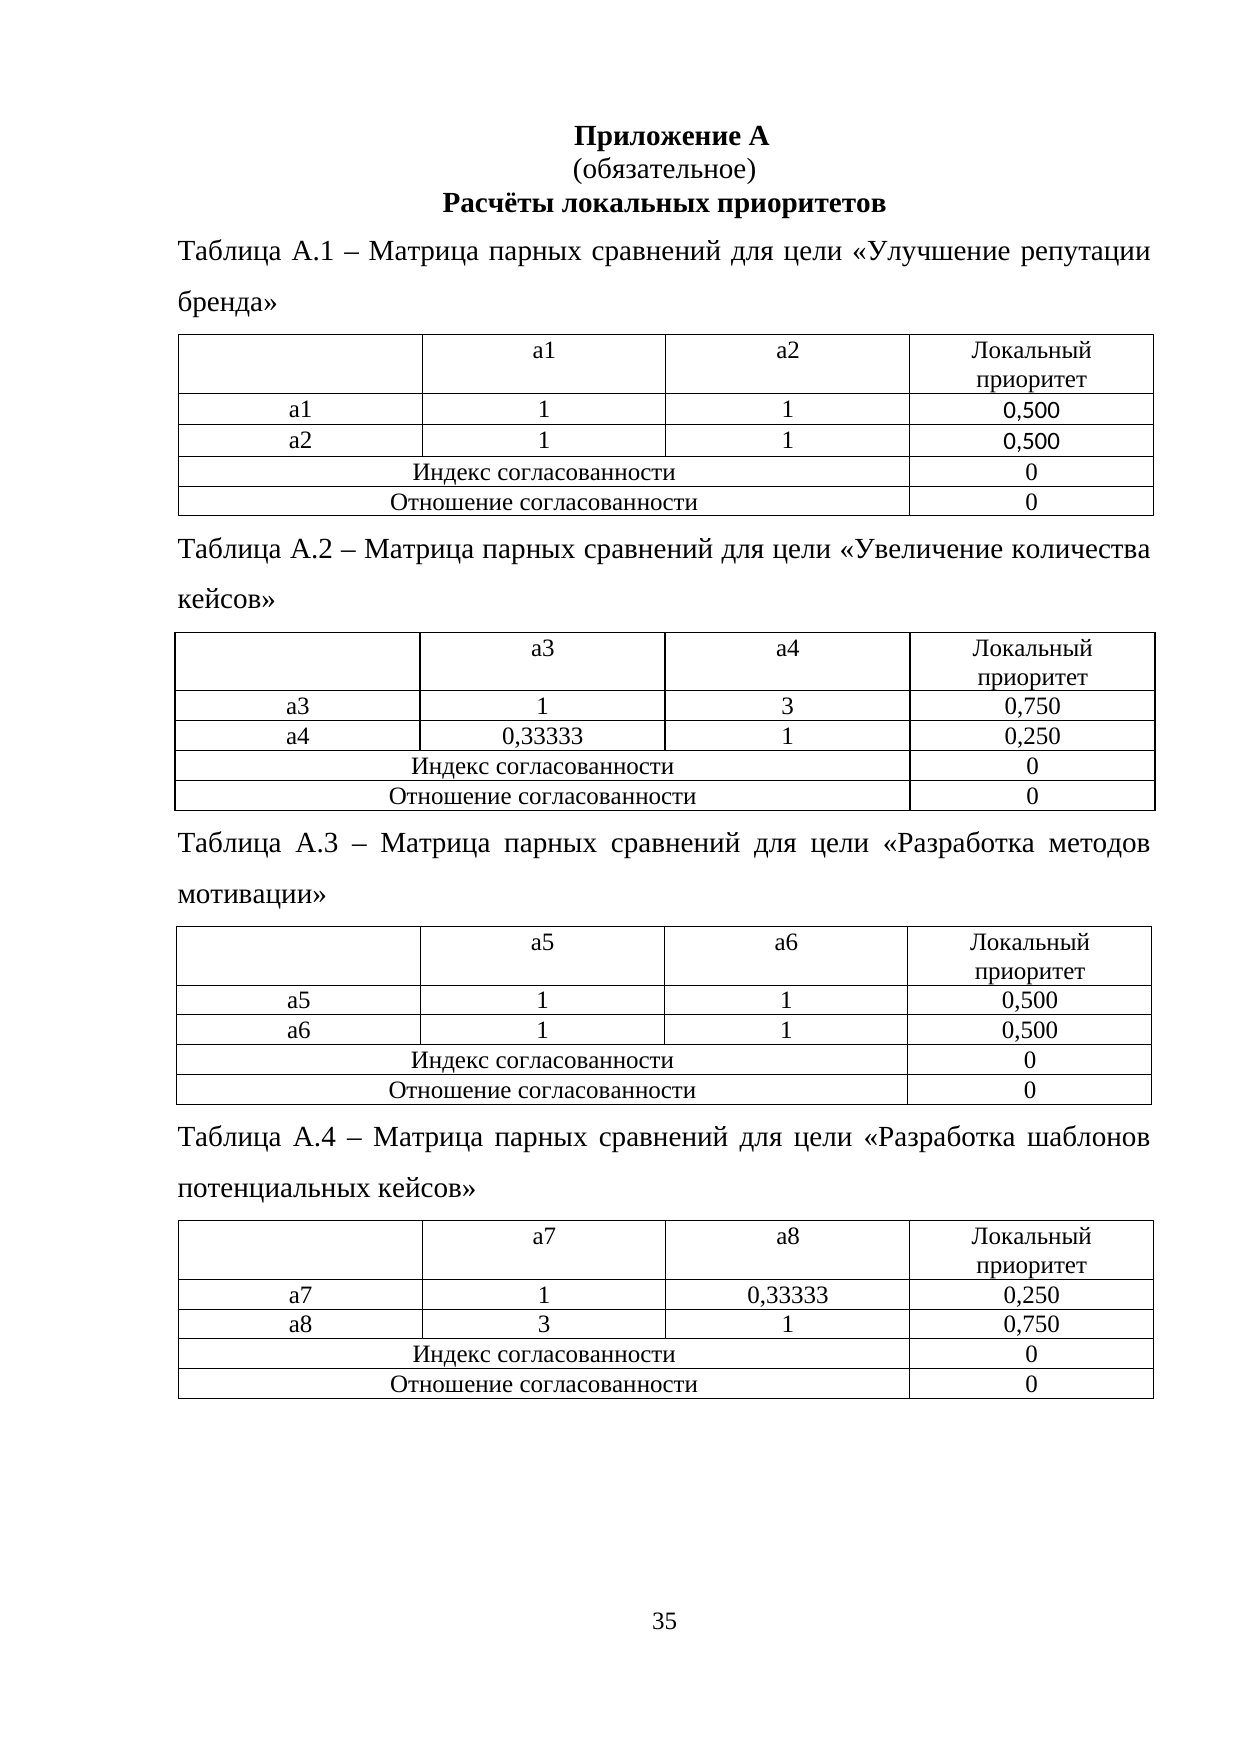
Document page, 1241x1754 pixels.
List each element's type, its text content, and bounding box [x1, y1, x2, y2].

table_header а7 [423, 1221, 665, 1279]
table_cell 0,33333 [666, 1280, 909, 1308]
text Таблица А.4 – Матрица парных сравнений для цели «Разработка шаблонов потенциальных кейсов» [177, 1119, 1152, 1203]
table_header a2 [666, 335, 909, 393]
table_header [179, 1221, 422, 1279]
table_cell 1 [421, 1015, 664, 1044]
table_cell 3 [666, 691, 909, 720]
table_cell 1 [423, 425, 665, 456]
table_header a1 [423, 335, 665, 393]
table_cell 0 [908, 1075, 1151, 1104]
table_cell 1 [666, 425, 909, 456]
table_cell 1 [421, 986, 664, 1014]
text Таблица А.1 – Матрица парных сравнений для цели «Улучшение репутации бренда» [177, 233, 1152, 317]
table_cell 0,750 [910, 1310, 1153, 1338]
table_cell а7 [179, 1280, 422, 1308]
table_header а3 [421, 633, 664, 690]
table_header Локальный приоритет [910, 1221, 1153, 1279]
table_cell а3 [176, 691, 419, 720]
table_cell 0 [910, 457, 1153, 486]
table_header Локальный приоритет [911, 633, 1154, 690]
table_cell 1 [421, 691, 664, 720]
table_cell 0,500 [910, 425, 1153, 456]
table_cell Индекс согласованности [177, 1045, 907, 1074]
table_cell 0 [910, 1339, 1153, 1368]
table_cell а4 [176, 721, 419, 750]
table_cell 3 [423, 1310, 665, 1338]
table_cell 0,500 [908, 986, 1151, 1014]
table_cell Индекс согласованности [179, 457, 909, 486]
table_header [177, 927, 420, 984]
table_cell 1 [423, 394, 665, 424]
table_cell 1 [666, 721, 909, 750]
table_header а4 [666, 633, 909, 690]
table_cell Отношение согласованности [179, 487, 909, 515]
table_cell 0 [911, 781, 1154, 809]
table_cell 0,500 [908, 1015, 1151, 1044]
table_cell Индекс согласованности [176, 751, 909, 780]
table_cell 1 [666, 394, 909, 424]
table_header а8 [666, 1221, 909, 1279]
table_header а5 [421, 927, 664, 984]
table_cell 1 [665, 1015, 907, 1044]
table_cell 0 [910, 487, 1153, 515]
table_header [179, 335, 422, 393]
table_cell Отношение согласованности [179, 1369, 909, 1398]
table_cell 0,500 [910, 394, 1153, 424]
table_cell Отношение согласованности [177, 1075, 907, 1104]
table_cell 0 [911, 751, 1154, 780]
table_cell а5 [177, 986, 420, 1014]
table_cell a2 [179, 425, 422, 456]
table_cell а8 [179, 1310, 422, 1338]
table_header [176, 633, 419, 690]
text Таблица А.3 – Матрица парных сравнений для цели «Разработка методов мотивации» [177, 825, 1152, 909]
table_cell Индекс согласованности [179, 1339, 909, 1368]
table_cell 0,750 [911, 691, 1154, 720]
table_cell 0,33333 [421, 721, 664, 750]
table_cell 0 [910, 1369, 1153, 1398]
table_cell 1 [423, 1280, 665, 1308]
table_cell 0 [908, 1045, 1151, 1074]
table_cell а6 [177, 1015, 420, 1044]
table_cell 1 [665, 986, 907, 1014]
table_header Локальный приоритет [910, 335, 1153, 393]
table_cell a1 [179, 394, 422, 424]
table_header Локальный приоритет [908, 927, 1151, 984]
table_cell 0,250 [911, 721, 1154, 750]
subtitle Приложение А (обязательное) Расчёты локальных приоритетов [177, 118, 1152, 219]
text Таблица А.2 – Матрица парных сравнений для цели «Увеличение количества кейсов» [177, 531, 1152, 615]
table_header а6 [665, 927, 907, 984]
table_cell 0,250 [910, 1280, 1153, 1308]
table_cell Отношение согласованности [176, 781, 909, 809]
table_cell 1 [666, 1310, 909, 1338]
